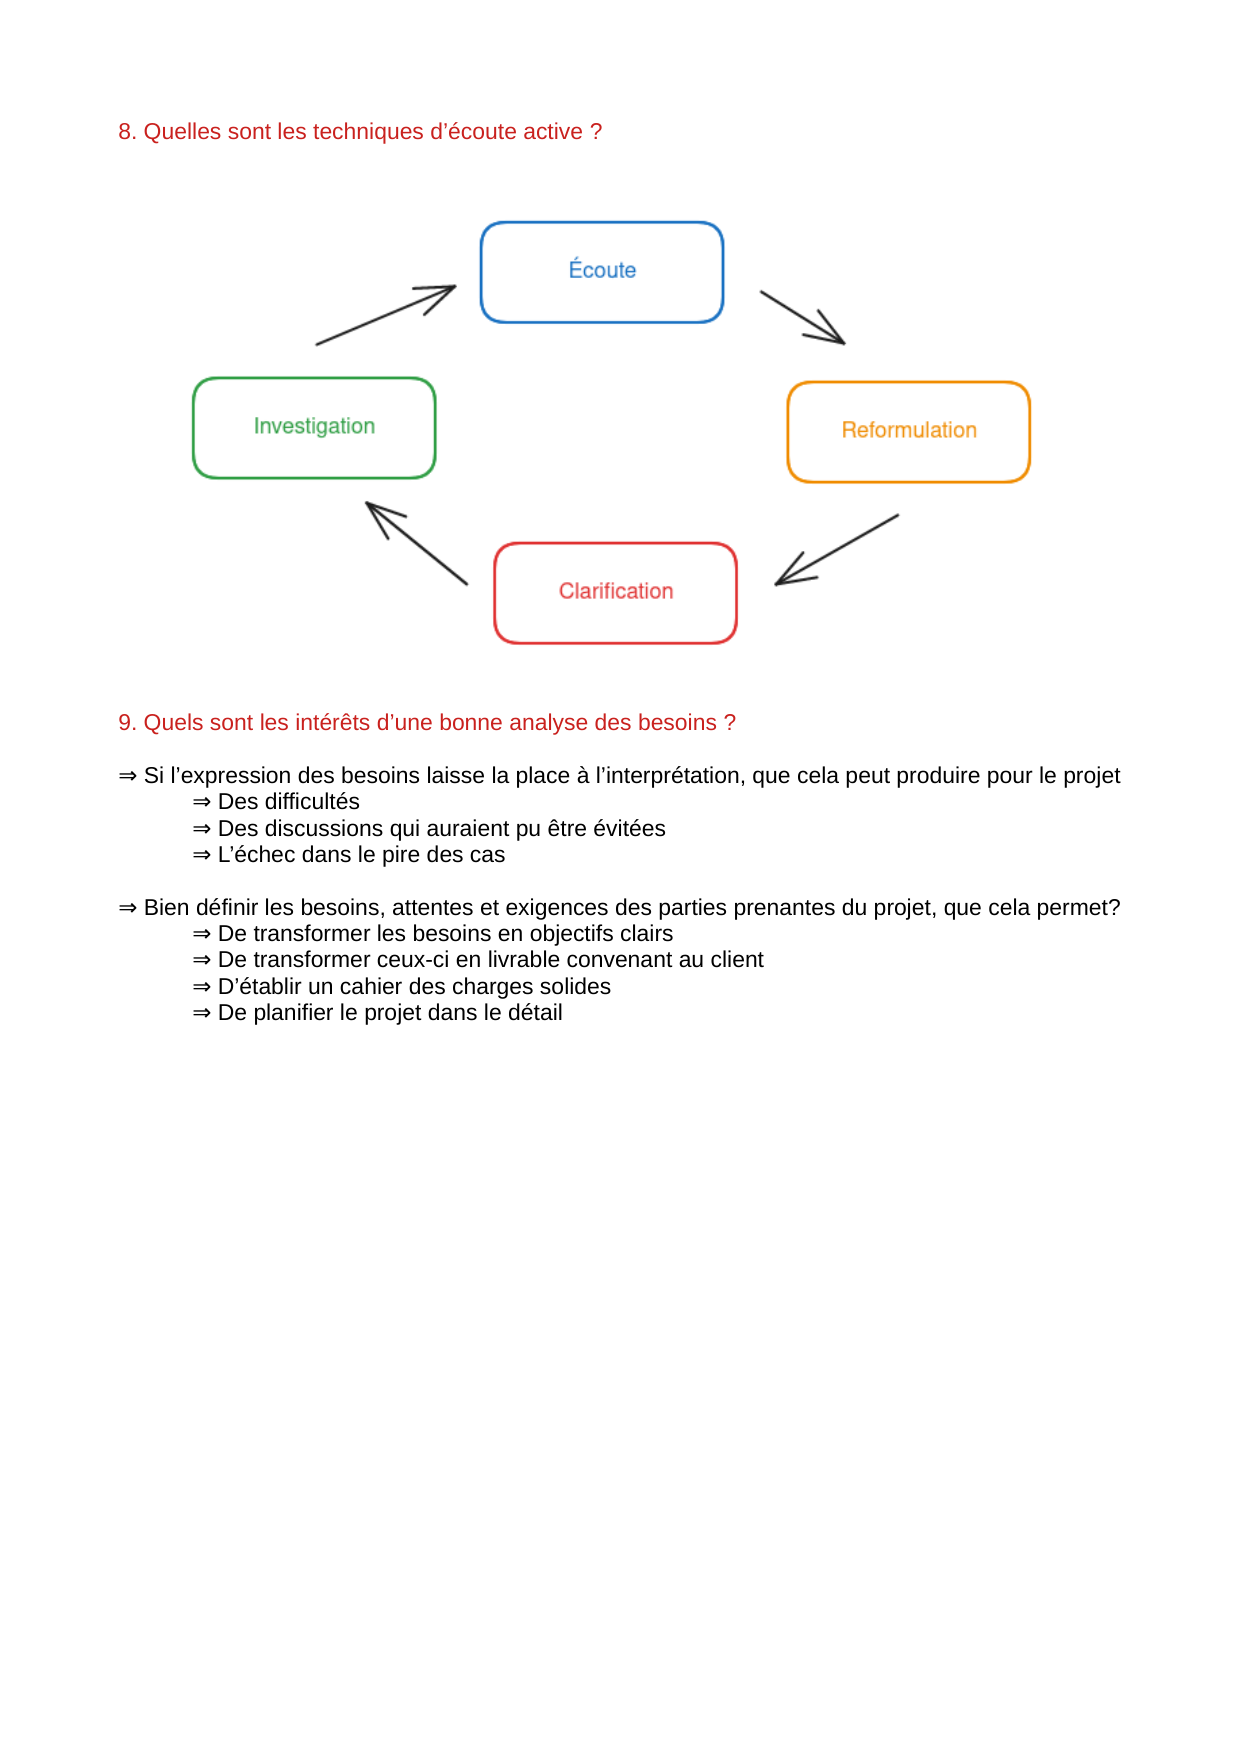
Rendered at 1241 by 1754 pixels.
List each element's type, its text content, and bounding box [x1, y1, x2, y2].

text 8. Quelles sont les techniques d’écoute active ? [118, 118, 1122, 144]
text ⇒ Si l’expression des besoins laisse la place à l’interprétation, que cela peut produire pour le projet [118, 762, 1122, 788]
picture [180, 194, 1061, 657]
text ⇒ Bien définir les besoins, attentes et exigences des parties prenantes du projet, que cela permet? [118, 893, 1122, 920]
text 9. Quels sont les intérêts d’une bonne analyse des besoins ? [118, 709, 1122, 735]
text ⇒ Des difficultés [118, 788, 1122, 814]
text ⇒ De transformer les besoins en objectifs clairs [118, 920, 1122, 946]
text ⇒ Des discussions qui auraient pu être évitées [118, 814, 1122, 841]
text ⇒ De planifier le projet dans le détail [118, 999, 1122, 1025]
text ⇒ L’échec dans le pire des cas [118, 841, 1122, 867]
text ⇒ De transformer ceux-ci en livrable convenant au client [118, 946, 1122, 973]
text ⇒ D’établir un cahier des charges solides [118, 973, 1122, 999]
